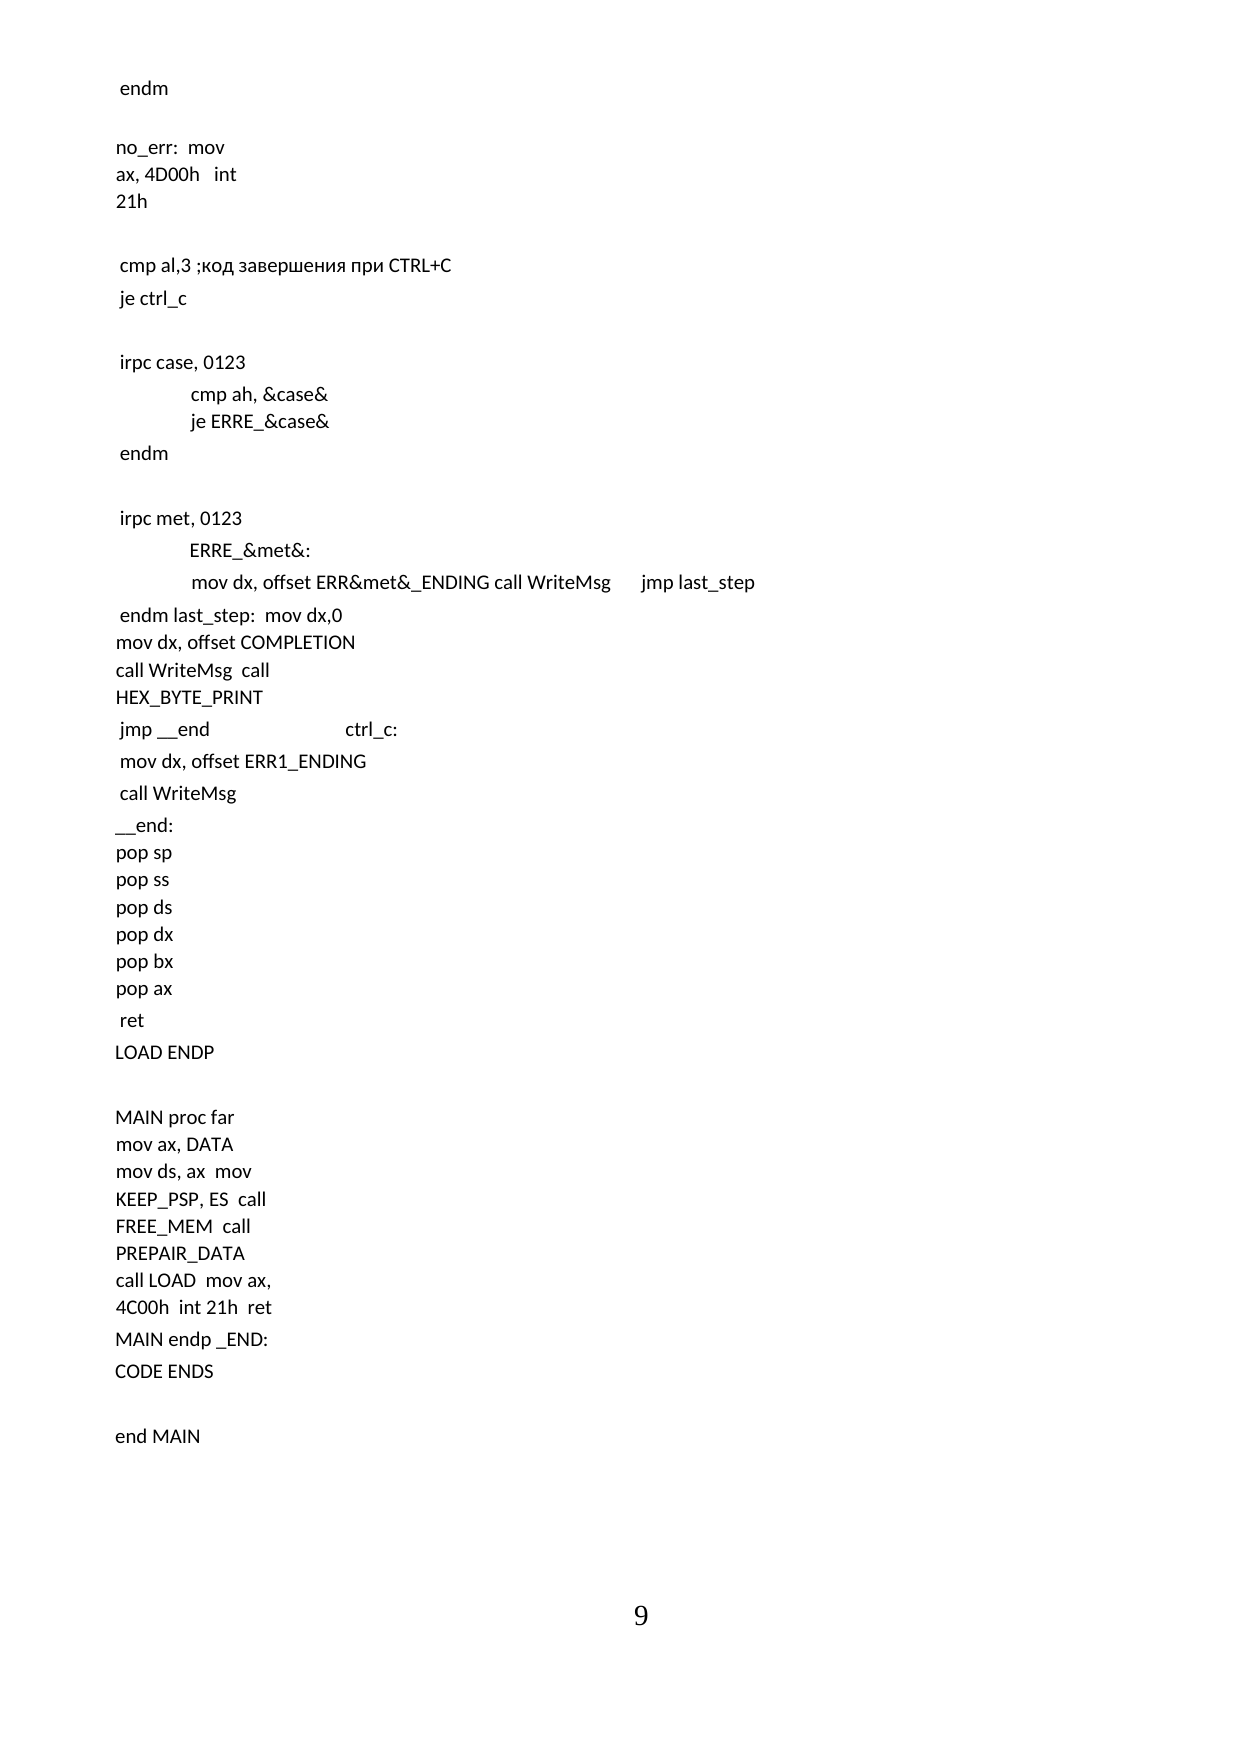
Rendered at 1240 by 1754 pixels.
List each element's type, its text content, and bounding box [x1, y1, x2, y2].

text no_err: mov ax, 4D00h int 21h [115, 107, 243, 214]
text cmp al,3 ;код завершения при CTRL+C [115, 253, 1174, 278]
text ret [115, 1007, 1174, 1033]
text mov dx, offset ERR1_ENDING [115, 748, 1174, 773]
text jmp __end ctrl_c: [115, 716, 399, 741]
text call WriteMsg [115, 780, 1174, 806]
text irpc case, 0123 [115, 349, 1174, 374]
text __end: pop sp pop ss pop ds pop dx pop bx pop ax [115, 812, 208, 1001]
text cmp ah, &case& je ERRE_&case& [115, 381, 349, 433]
text endm last_step: mov dx,0 mov dx, offset COMPLETION call WriteMsg call HEX_BYTE_PRINT [115, 602, 357, 709]
text ERRE_&met&: [115, 537, 1174, 562]
text endm [115, 440, 1174, 466]
text CODE ENDS [115, 1359, 1174, 1384]
text endm [115, 75, 1174, 100]
text irpc met, 0123 [115, 505, 1174, 530]
text end MAIN [115, 1423, 1174, 1449]
text je ctrl_c [115, 285, 1174, 310]
text MAIN proc far mov ax, DATA mov ds, ax mov KEEP_PSP, ES call FREE_MEM call PREPAIR_DATA call LOAD mov ax, 4C00h int 21h ret [115, 1104, 279, 1320]
text LOAD ENDP [115, 1039, 1174, 1065]
text MAIN endp _END: [115, 1327, 270, 1352]
text mov dx, offset ERR&met&_ENDING call WriteMsg jmp last_step [115, 569, 1174, 594]
